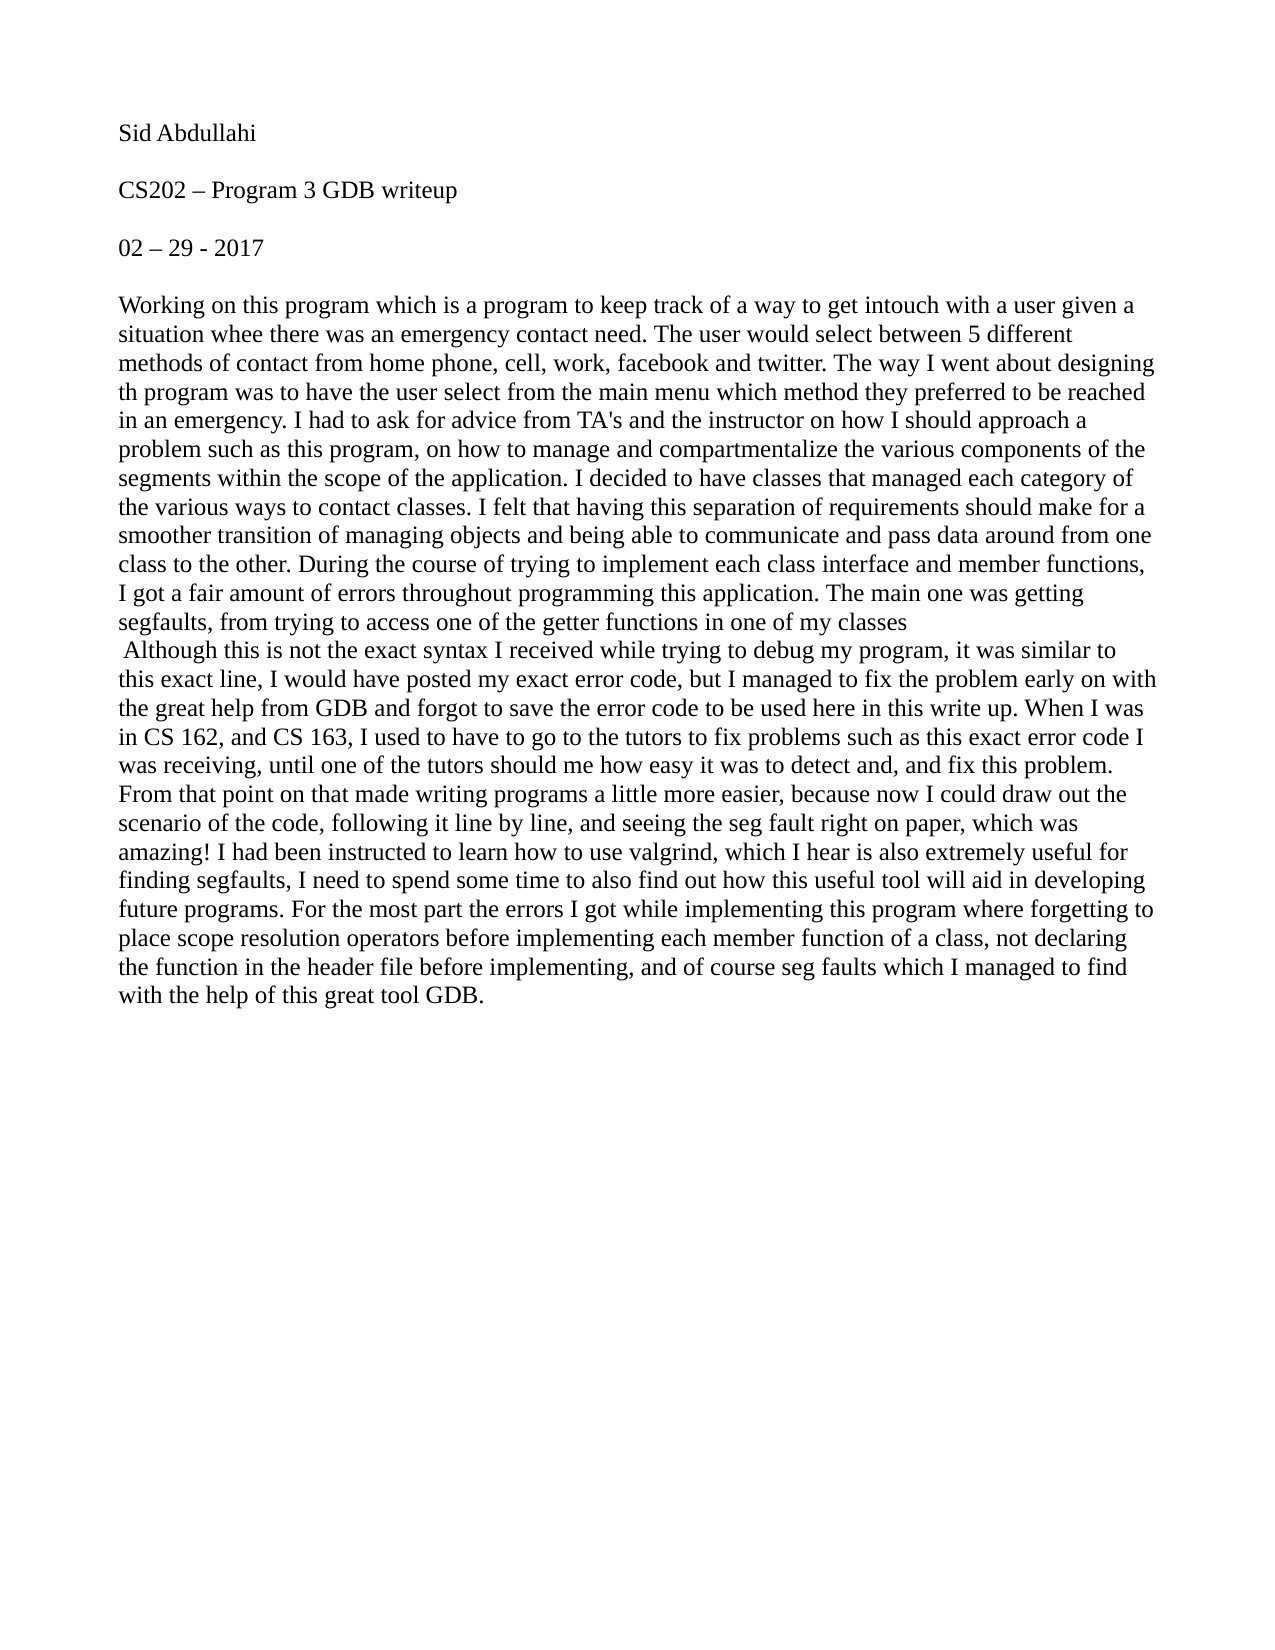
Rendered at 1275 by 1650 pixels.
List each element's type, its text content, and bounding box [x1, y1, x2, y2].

text CS202 – Program 3 GDB writeup [118, 176, 1157, 204]
text Although this is not the exact syntax I received while trying to debug my program, it was similar to this exact line, I would have posted my exact error code, but I managed to fix the problem early on with the great help from GDB and forgot to save the error code to be used here in this write up. When I was in CS 162, and CS 163, I used to have to go to the tutors to fix problems such as this exact error code I was receiving, until one of the tutors should me how easy it was to detect and, and fix this problem. From that point on that made writing programs a little more easier, because now I could draw out the scenario of the code, following it line by line, and seeing the seg fault right on paper, which was amazing! I had been instructed to learn how to use valgrind, which I hear is also extremely useful for finding segfaults, I need to spend some time to also find out how this useful tool will aid in developing future programs. For the most part the errors I got while implementing this program where forgetting to place scope resolution operators before implementing each member function of a class, not declaring the function in the header file before implementing, and of course seg faults which I managed to find with the help of this great tool GDB. [118, 636, 1157, 1009]
text Sid Abdullahi [118, 118, 1157, 147]
text Working on this program which is a program to keep track of a way to get intouch with a user given a situation whee there was an emergency contact need. The user would select between 5 different methods of contact from home phone, cell, work, facebook and twitter. The way I went about designing th program was to have the user select from the main menu which method they preferred to be reached in an emergency. I had to ask for advice from TA's and the instructor on how I should approach a problem such as this program, on how to manage and compartmentalize the various components of the segments within the scope of the application. I decided to have classes that managed each category of the various ways to contact classes. I felt that having this separation of requirements should make for a smoother transition of managing objects and being able to communicate and pass data around from one class to the other. During the course of trying to implement each class interface and member functions, I got a fair amount of errors throughout programming this application. The main one was getting segfaults, from trying to access one of the getter functions in one of my classes [118, 291, 1157, 636]
text 02 – 29 - 2017 [118, 233, 1157, 262]
